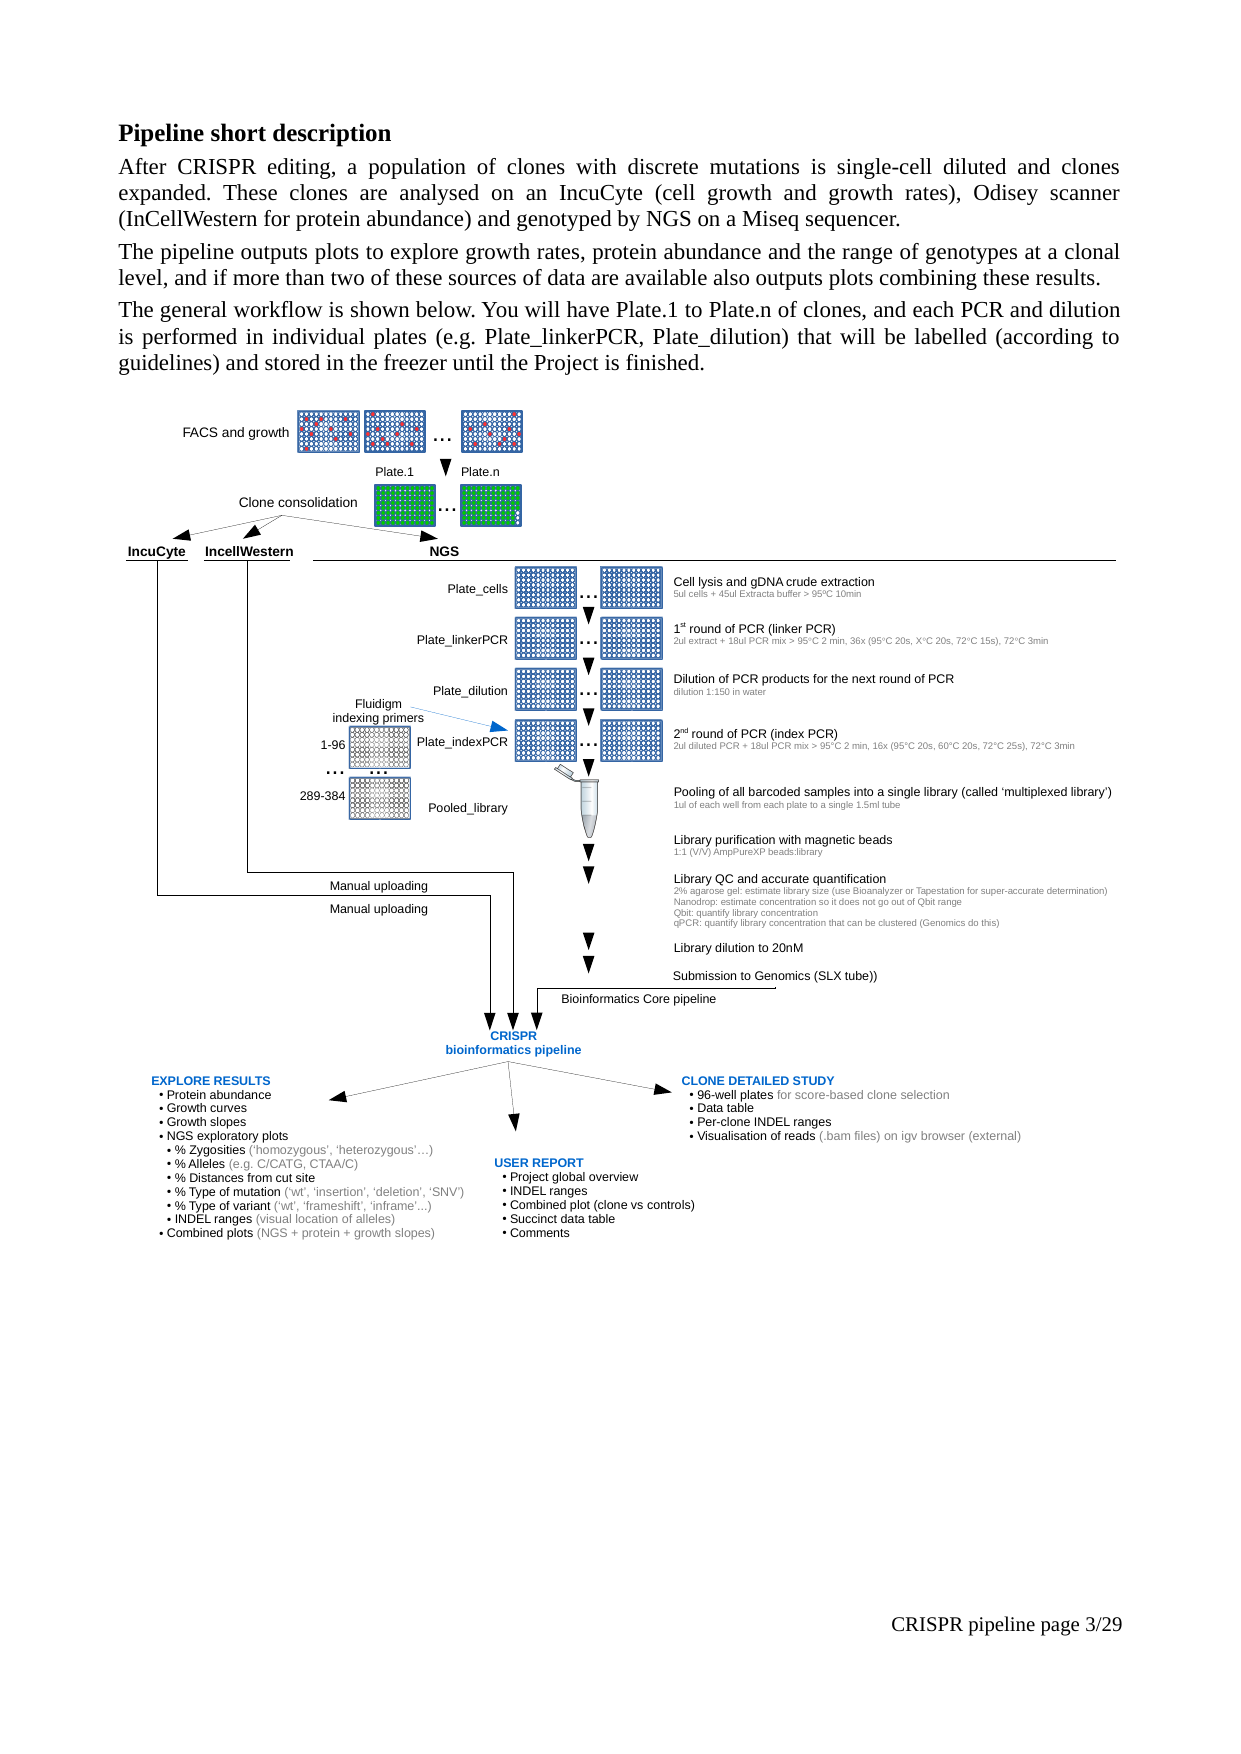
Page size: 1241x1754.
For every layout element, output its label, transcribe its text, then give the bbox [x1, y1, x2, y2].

text The general workflow is shown below. You will have Plate.1 to Plate.n of clones, and each PCR and dilution is performed in individual plates (e.g. Plate_linkerPCR, Plate_dilution) that will be labelled (according to guidelines) and stored in the freezer until the Project is finished. [118, 296, 1122, 376]
title Pipeline short description [118, 118, 1122, 147]
text The pipeline outputs plots to explore growth rates, protein abundance and the range of genotypes at a clonal level, and if more than two of these sources of data are available also outputs plots combining these results. [118, 238, 1122, 291]
text After CRISPR editing, a population of clones with discrete mutations is single-cell diluted and clones expanded. These clones are analysed on an IncuCyte (cell growth and growth rates), Odisey scanner (InCellWestern for protein abundance) and genotyped by NGS on a Miseq sequencer. [118, 153, 1122, 232]
